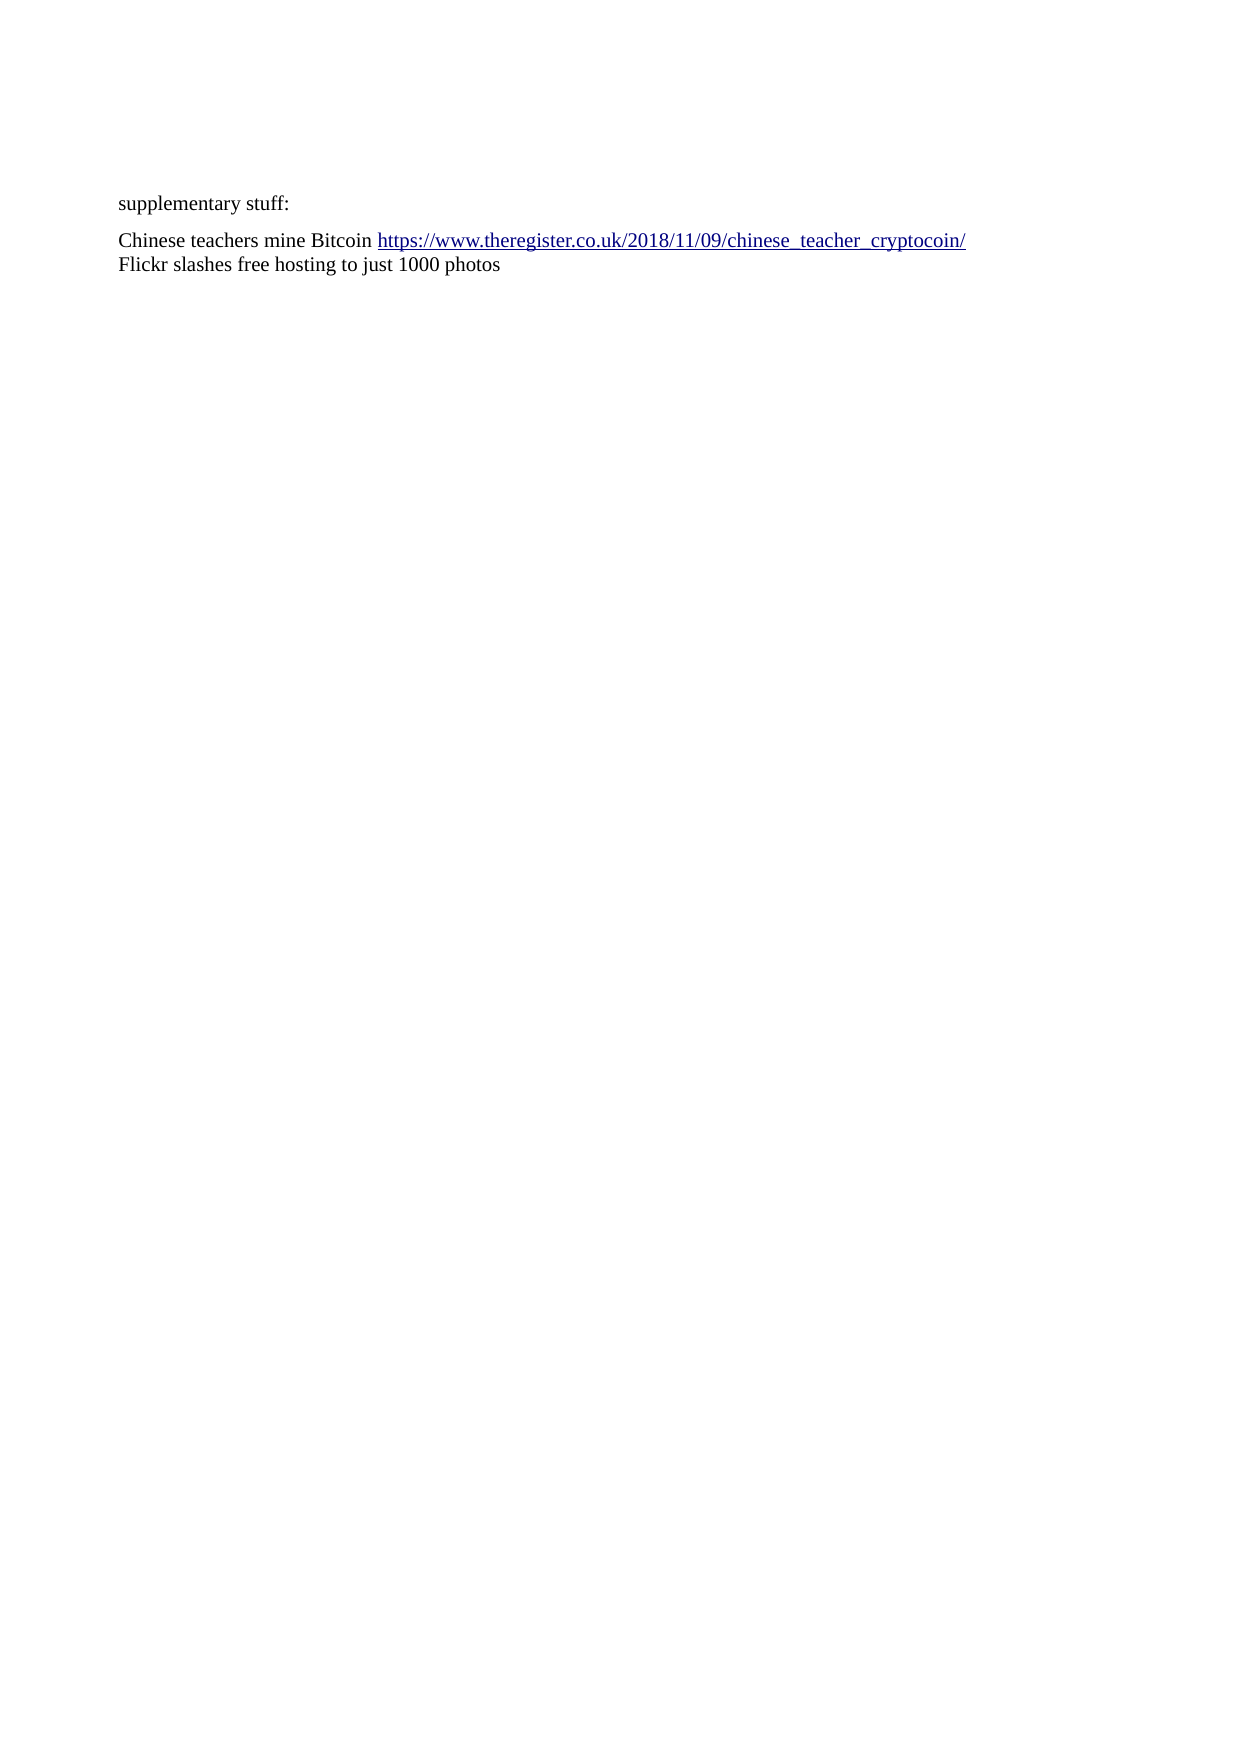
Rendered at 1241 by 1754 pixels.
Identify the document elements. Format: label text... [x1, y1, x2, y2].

text supplementary stuff: [118, 191, 1122, 215]
text Chinese teachers mine Bitcoin https://www.theregister.co.uk/2018/11/09/chinese_teacher_cryptocoin/ Flickr slashes free hosting to just 1000 photos [118, 228, 1122, 276]
